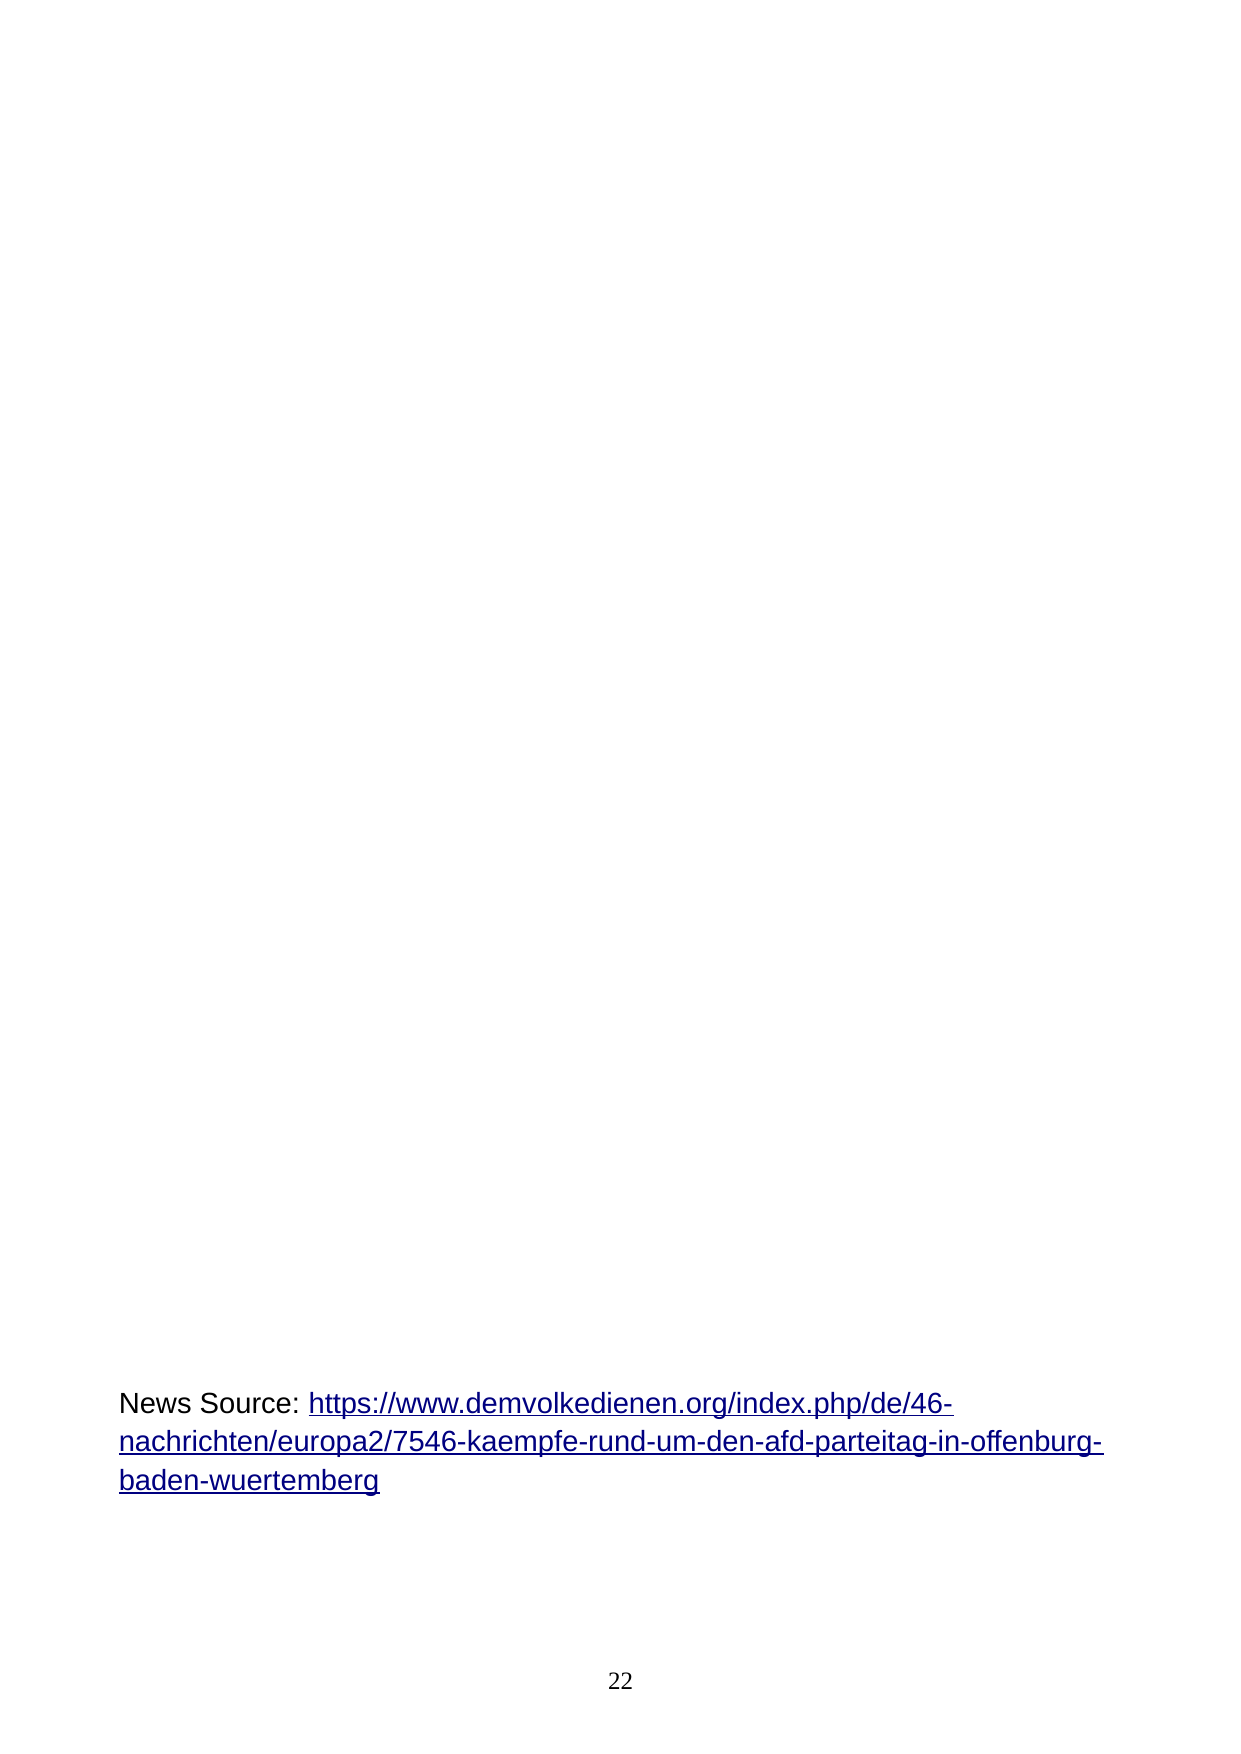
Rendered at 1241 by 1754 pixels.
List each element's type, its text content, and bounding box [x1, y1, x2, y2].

text News Source: https://www.demvolkedienen.org/index.php/de/46-nachrichten/europa2/7546-kaempfe-rund-um-den-afd-parteitag-in-offenburg-baden-wuertemberg [118, 1386, 1122, 1496]
